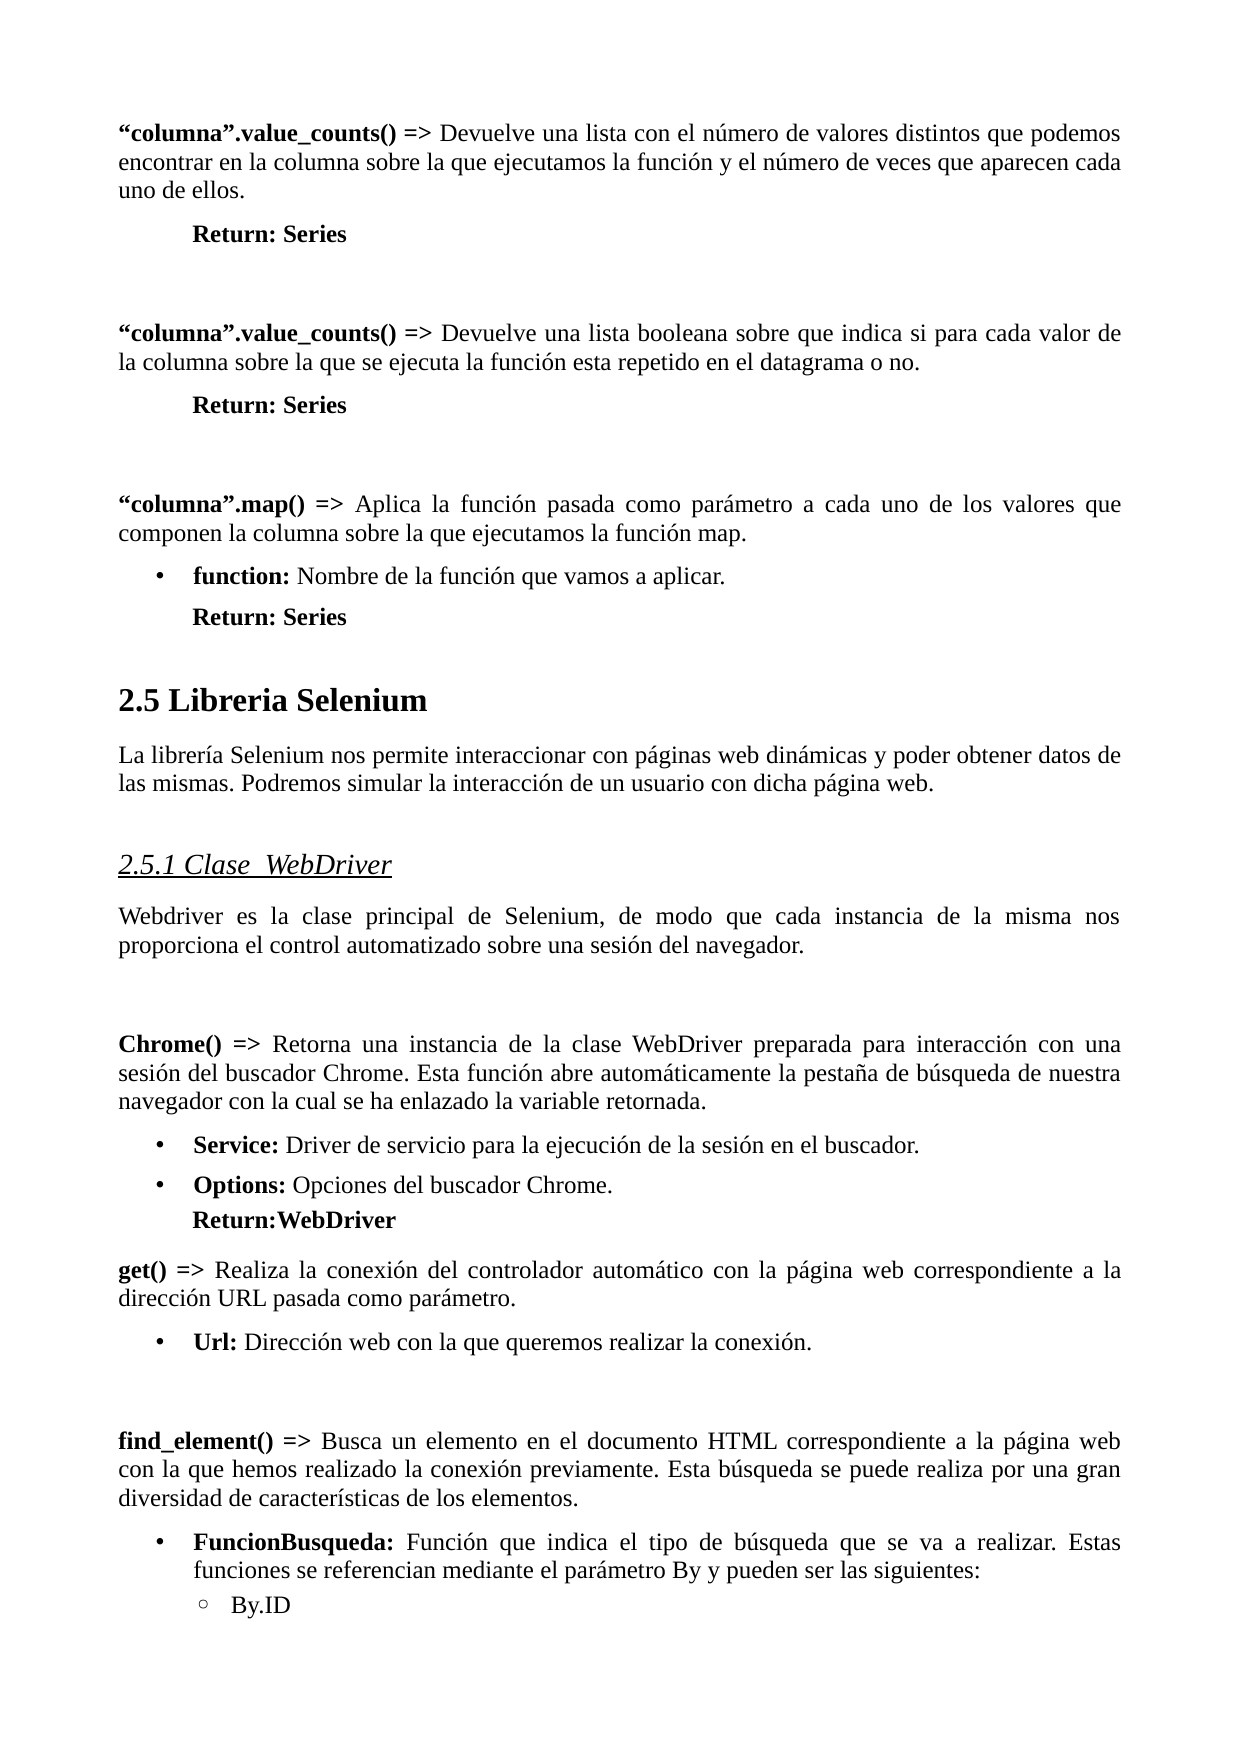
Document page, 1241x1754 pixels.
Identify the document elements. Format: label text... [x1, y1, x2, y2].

list Service: Driver de servicio para la ejecución de la sesión en el buscador. [156, 1130, 1122, 1159]
list FuncionBusqueda: Función que indica el tipo de búsqueda que se va a realizar. Estas funciones se referencian mediante el parámetro By y pueden ser las siguientes: [156, 1527, 1122, 1584]
text “columna”.value_counts() => Devuelve una lista booleana sobre que indica si para cada valor de la columna sobre la que se ejecuta la función esta repetido en el datagrama o no. [59, 318, 1122, 375]
text Chrome() => Retorna una instancia de la clase WebDriver preparada para interacción con una sesión del buscador Chrome. Esta función abre automáticamente la pestaña de búsqueda de nuestra navegador con la cual se ha enlazado la variable retornada. [59, 1029, 1122, 1115]
list By.ID [193, 1590, 1122, 1619]
text “columna”.map() => Aplica la función pasada como parámetro a cada uno de los valores que componen la columna sobre la que ejecutamos la función map. [59, 489, 1122, 546]
list function: Nombre de la función que vamos a aplicar. [156, 561, 1122, 590]
text 2.5 Libreria Selenium [118, 681, 1122, 719]
text find_element() => Busca un elemento en el documento HTML correspondiente a la página web con la que hemos realizado la conexión previamente. Esta búsqueda se puede realiza por una gran diversidad de características de los elementos. [59, 1426, 1122, 1512]
text Return:WebDriver [59, 1205, 1122, 1234]
text “columna”.value_counts() => Devuelve una lista con el número de valores distintos que podemos encontrar en la columna sobre la que ejecutamos la función y el número de veces que aparecen cada uno de ellos. [118, 118, 1122, 204]
text Return: Series [59, 219, 1122, 248]
list Options: Opciones del buscador Chrome. [156, 1171, 1122, 1199]
text 2.5.1 Clase WebDriver [118, 847, 1122, 881]
list Url: Dirección web con la que queremos realizar la conexión. [156, 1327, 1122, 1356]
text Webdriver es la clase principal de Selenium, de modo que cada instancia de la misma nos proporciona el control automatizado sobre una sesión del navegador. [59, 901, 1122, 959]
text La librería Selenium nos permite interaccionar con páginas web dinámicas y poder obtener datos de las mismas. Podremos simular la interacción de un usuario con dicha página web. [59, 740, 1122, 797]
text get() => Realiza la conexión del controlador automático con la página web correspondiente a la dirección URL pasada como parámetro. [59, 1255, 1122, 1312]
text Return: Series [59, 390, 1122, 419]
text Return: Series [59, 602, 1122, 631]
